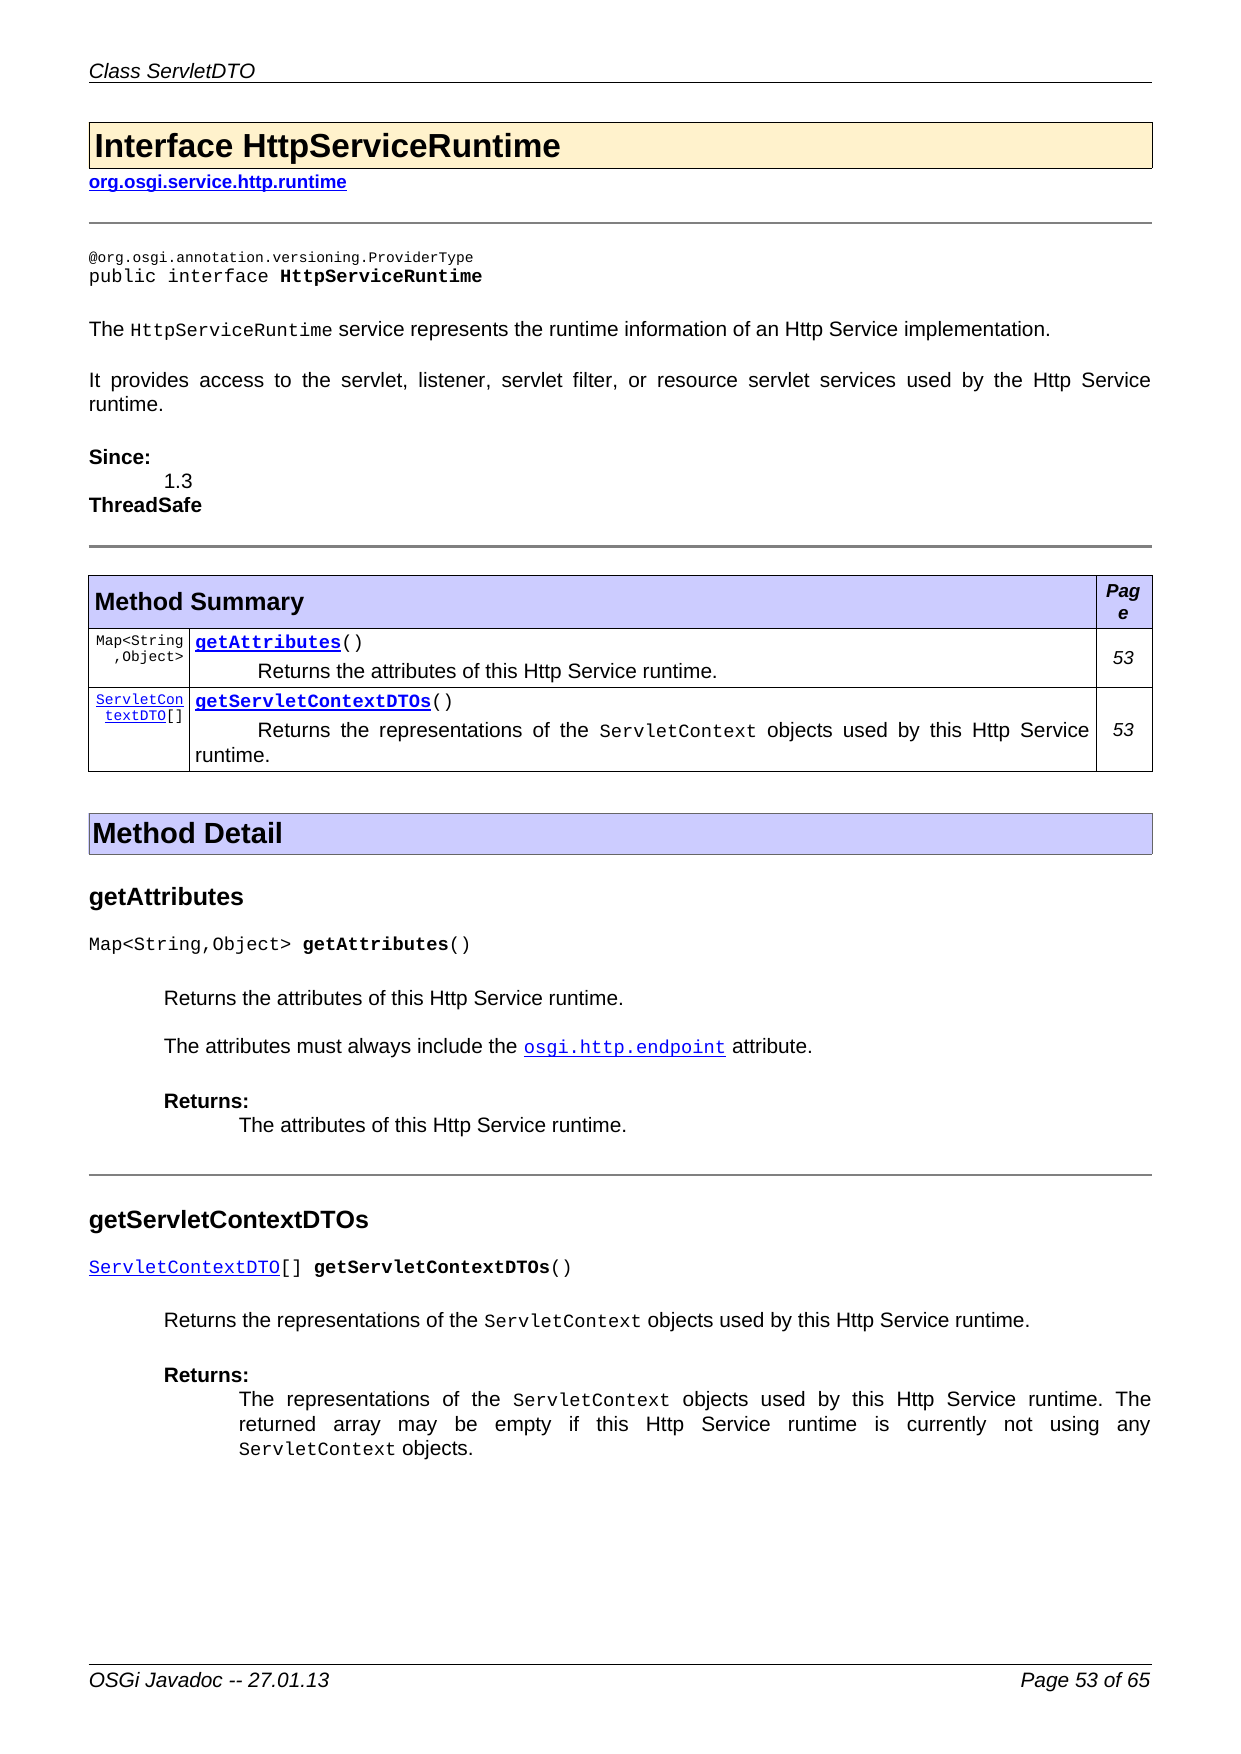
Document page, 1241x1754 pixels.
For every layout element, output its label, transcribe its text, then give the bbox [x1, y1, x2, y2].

table_header Method Summary [89, 576, 1096, 628]
text org.osgi.service.http.runtime [88, 171, 1152, 193]
text The attributes must always include the osgi.http.endpoint attribute. [163, 1034, 1152, 1059]
text ThreadSafe [88, 492, 1152, 516]
text Since: [88, 444, 1152, 468]
text The attributes of this Http Service runtime. [238, 1113, 1152, 1137]
text Returns: [163, 1089, 1152, 1113]
table_cell 53 [1097, 629, 1152, 687]
table_cell 53 [1097, 688, 1152, 771]
text The representations of the ServletContext objects used by this Http Service runtime. The returned array may be empty if this Http Service runtime is currently not using any ServletContext objects. [238, 1386, 1152, 1461]
table_cell getServletContextDTOs() Returns the representations of the ServletContext objects used by this Http Service runtime. [190, 688, 1096, 771]
subtitle getAttributes [88, 882, 1152, 911]
text 1.3 [163, 468, 1152, 492]
subtitle getServletContextDTOs [88, 1205, 1152, 1233]
text Returns the attributes of this Http Service runtime. [163, 985, 1152, 1009]
text @org.osgi.annotation.versioning.ProviderType public interface HttpServiceRuntime [88, 250, 1152, 288]
subtitle Interface HttpServiceRuntime [90, 123, 1152, 168]
text Returns: [163, 1362, 1152, 1386]
text ServletContextDTO[] getServletContextDTOs() [88, 1258, 1152, 1279]
table_header Page [1097, 576, 1152, 628]
table_cell ServletContextDTO[] [89, 688, 189, 771]
text Returns the representations of the ServletContext objects used by this Http Service runtime. [163, 1308, 1152, 1333]
subtitle Method Detail [90, 814, 1152, 854]
text The HttpServiceRuntime service represents the runtime information of an Http Service implementation. [88, 317, 1152, 342]
text It provides access to the servlet, listener, servlet filter, or resource servlet services used by the Http Service runtime. [88, 367, 1152, 415]
table_cell Map<String,Object> [89, 629, 189, 687]
text Map<String,Object> getAttributes() [88, 935, 1152, 956]
table_cell getAttributes() Returns the attributes of this Http Service runtime. [190, 629, 1096, 687]
